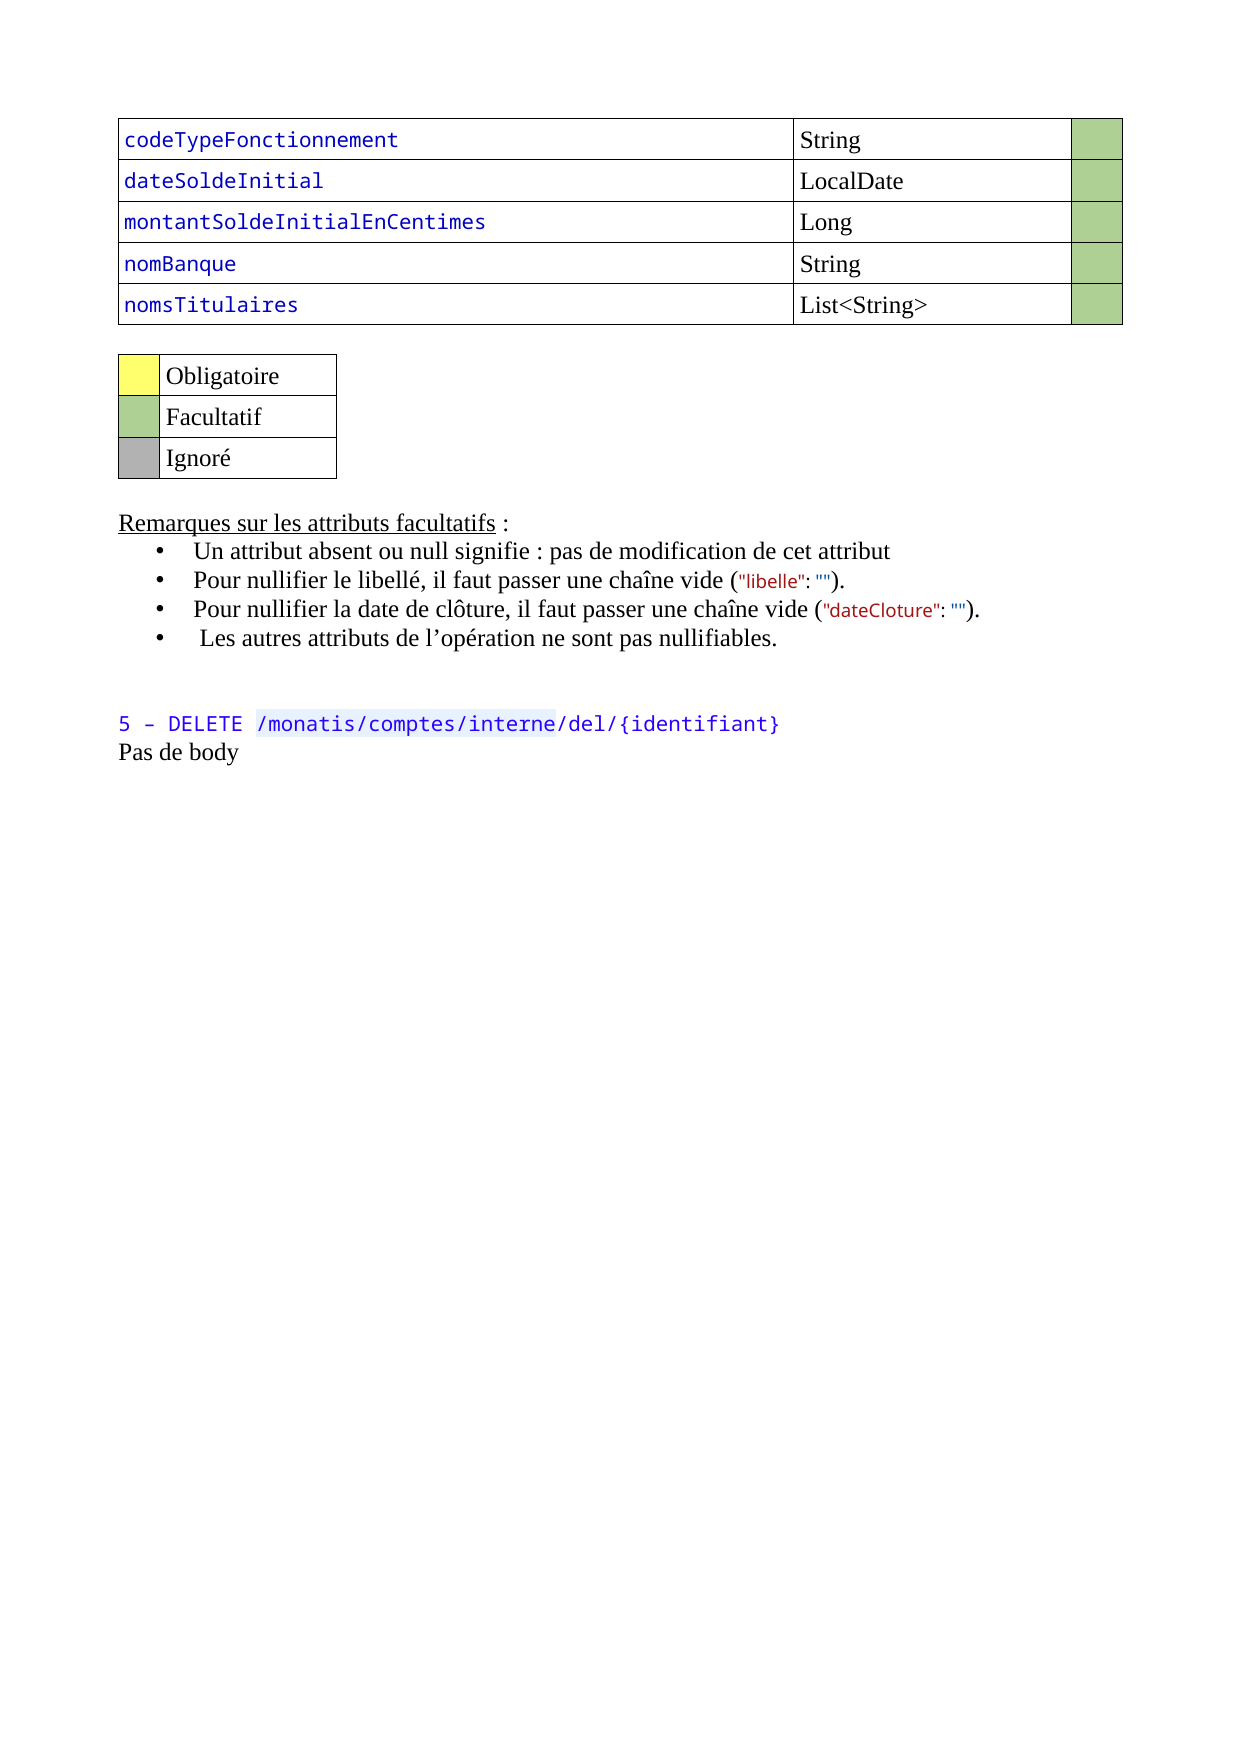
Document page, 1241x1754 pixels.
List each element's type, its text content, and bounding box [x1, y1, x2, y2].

table_cell [119, 438, 159, 478]
list Un attribut absent ou null signifie : pas de modification de cet attribut [156, 536, 1122, 565]
table_cell String [794, 243, 1071, 283]
table_cell dateSoldeInitial [119, 160, 793, 201]
list Pour nullifier la date de clôture, il faut passer une chaîne vide ("dateCloture": ""). [156, 594, 1122, 623]
list Pour nullifier le libellé, il faut passer une chaîne vide ("libelle": ""). [156, 565, 1122, 594]
text Remarques sur les attributs facultatifs : [118, 508, 1122, 536]
table_cell LocalDate [794, 160, 1071, 201]
text 5 – DELETE /monatis/comptes/interne/del/{identifiant} [118, 709, 1122, 737]
table_header Obligatoire [160, 355, 336, 395]
table_header [119, 355, 159, 395]
table_cell String [794, 119, 1071, 159]
table_cell Facultatif [160, 396, 336, 437]
table_cell nomBanque [119, 243, 793, 283]
table_cell Ignoré [160, 438, 336, 478]
table_cell [1072, 243, 1122, 283]
table_cell [1072, 202, 1122, 242]
table_cell [1072, 119, 1122, 159]
table_cell codeTypeFonctionnement [119, 119, 793, 159]
table_cell [119, 396, 159, 437]
text Pas de body [118, 737, 1122, 766]
table_cell montantSoldeInitialEnCentimes [119, 202, 793, 242]
list Les autres attributs de l’opération ne sont pas nullifiables. [156, 623, 1122, 651]
table_cell [1072, 160, 1122, 201]
table_cell Long [794, 202, 1071, 242]
table_cell [1072, 284, 1122, 324]
table_cell nomsTitulaires [119, 284, 793, 324]
table_cell List<String> [794, 284, 1071, 324]
